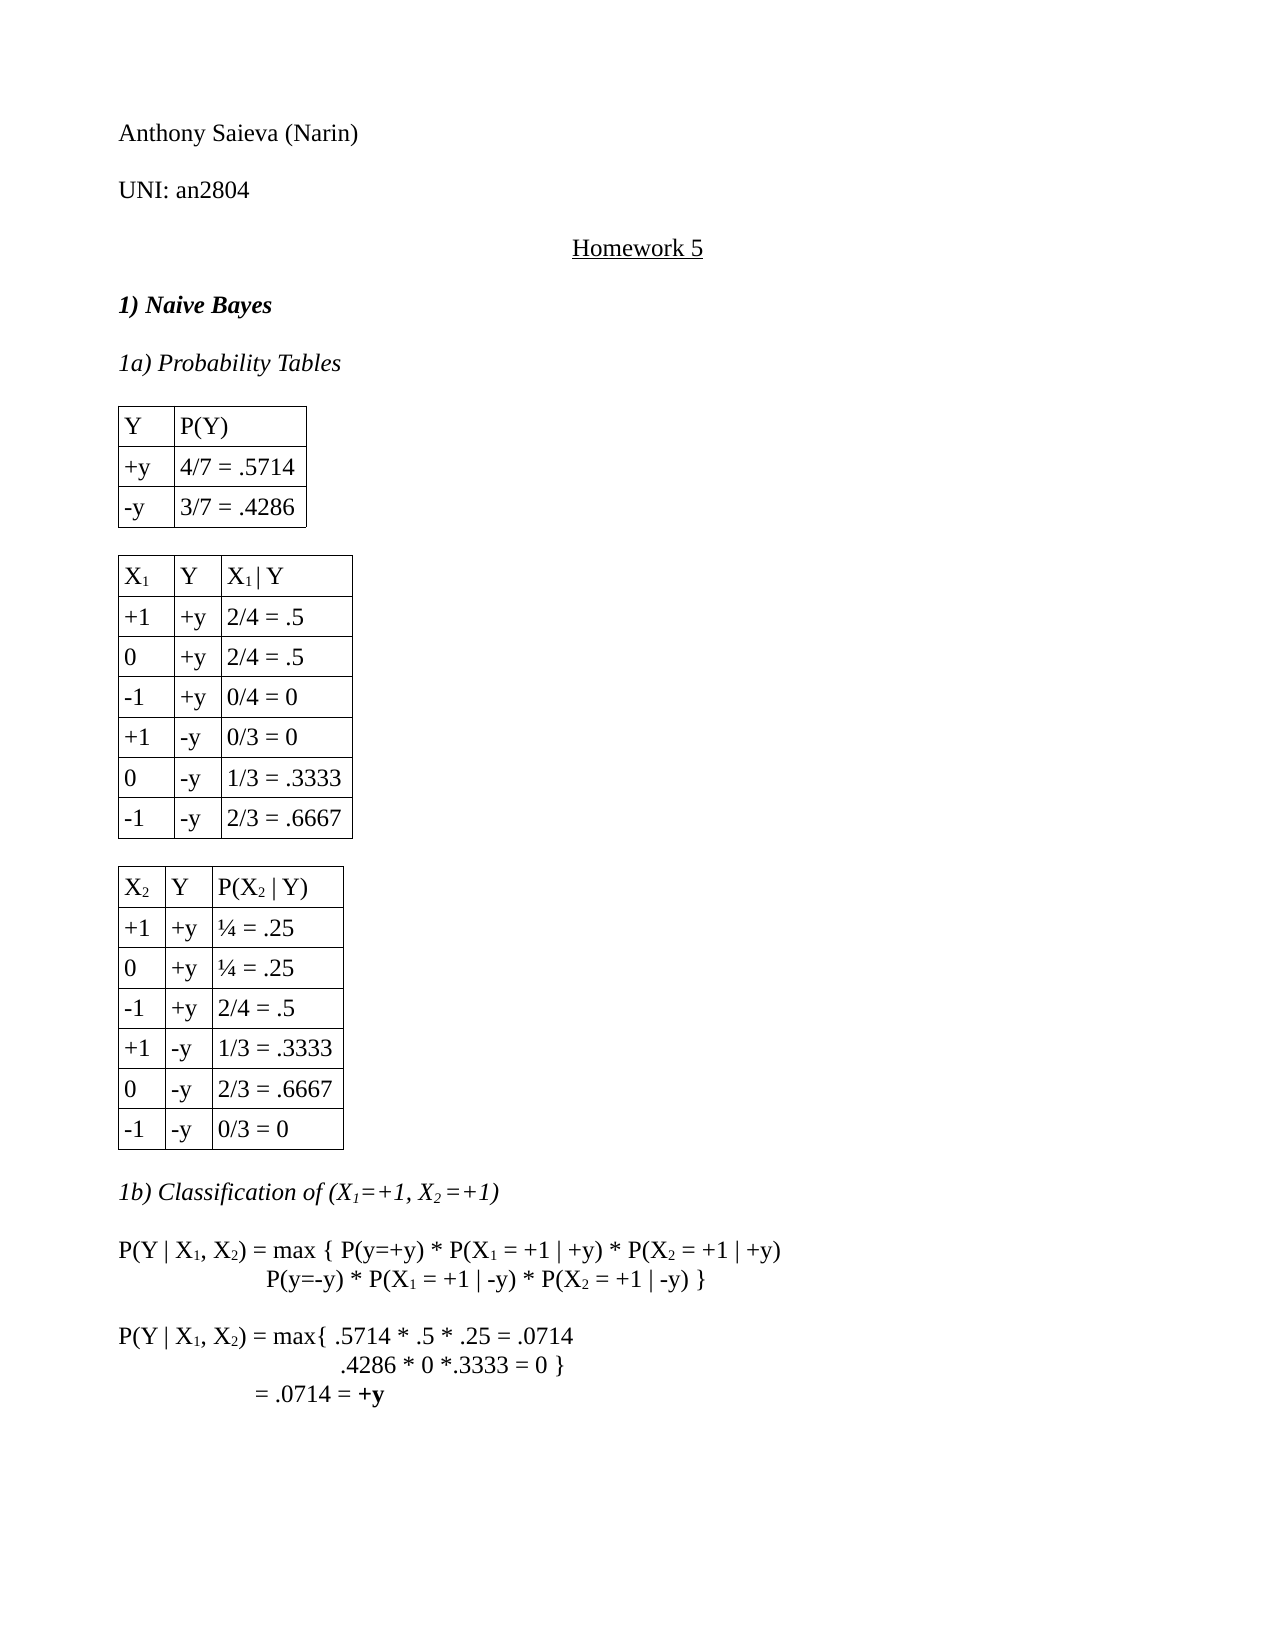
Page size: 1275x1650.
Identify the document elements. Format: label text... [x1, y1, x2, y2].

table_cell -y [175, 758, 221, 797]
table_header Y [119, 407, 174, 446]
table_cell 2/3 = .6667 [222, 798, 352, 838]
table_cell 0 [119, 637, 174, 676]
text Homework 5 [118, 233, 1157, 262]
text = .0714 = +y [118, 1379, 1157, 1407]
text 1b) Classification of (X1=+1, X2 =+1) [118, 1177, 1157, 1206]
table_cell -1 [119, 1109, 165, 1149]
table_cell +y [119, 447, 174, 486]
table_header X2 [119, 867, 165, 907]
table_header X1 [119, 556, 174, 596]
table_cell +y [175, 637, 221, 676]
table_cell 0 [119, 1069, 165, 1108]
table_cell 0 [119, 758, 174, 797]
table_cell +1 [119, 908, 165, 947]
table_cell 0 [119, 948, 165, 987]
text Anthony Saieva (Narin) [118, 118, 1157, 147]
table_cell +y [175, 677, 221, 717]
table_cell ¼ = .25 [213, 948, 343, 987]
text .4286 * 0 *.3333 = 0 } [118, 1350, 1157, 1379]
table_cell 0/3 = 0 [213, 1109, 343, 1149]
table_cell 4/7 = .5714 [175, 447, 306, 486]
table_cell 2/4 = .5 [222, 597, 352, 636]
table_cell 1/3 = .3333 [213, 1029, 343, 1068]
table_header P(Y) [175, 407, 306, 446]
table_header P(X2 | Y) [213, 867, 343, 907]
table_cell +1 [119, 597, 174, 636]
table_cell -y [166, 1029, 212, 1068]
text P(Y | X1, X2) = max { P(y=+y) * P(X1 = +1 | +y) * P(X2 = +1 | +y) [118, 1235, 1157, 1264]
table_cell -y [175, 718, 221, 757]
table_cell 0/4 = 0 [222, 677, 352, 717]
text P(Y | X1, X2) = max{ .5714 * .5 * .25 = .0714 [118, 1321, 1157, 1350]
text UNI: an2804 [118, 176, 1157, 204]
table_cell 0/3 = 0 [222, 718, 352, 757]
table_cell +y [166, 908, 212, 947]
table_cell -1 [119, 677, 174, 717]
text P(y=-y) * P(X1 = +1 | -y) * P(X2 = +1 | -y) } [118, 1264, 1157, 1292]
table_header Y [175, 556, 221, 596]
table_cell -y [166, 1109, 212, 1149]
text 1) Naive Bayes 1a) Probability Tables [118, 291, 1157, 377]
table_header X1 | Y [222, 556, 352, 596]
table_cell ¼ = .25 [213, 908, 343, 947]
table_header Y [166, 867, 212, 907]
table_cell 3/7 = .4286 [175, 487, 306, 527]
table_cell +1 [119, 718, 174, 757]
table_cell 2/4 = .5 [222, 637, 352, 676]
table_cell -y [166, 1069, 212, 1108]
table_cell -1 [119, 798, 174, 838]
table_cell +1 [119, 1029, 165, 1068]
table_cell 2/4 = .5 [213, 989, 343, 1028]
table_cell -y [175, 798, 221, 838]
table_cell +y [166, 948, 212, 987]
table_cell -1 [119, 989, 165, 1028]
table_cell +y [166, 989, 212, 1028]
table_cell 1/3 = .3333 [222, 758, 352, 797]
table_cell +y [175, 597, 221, 636]
table_cell -y [119, 487, 174, 527]
table_cell 2/3 = .6667 [213, 1069, 343, 1108]
